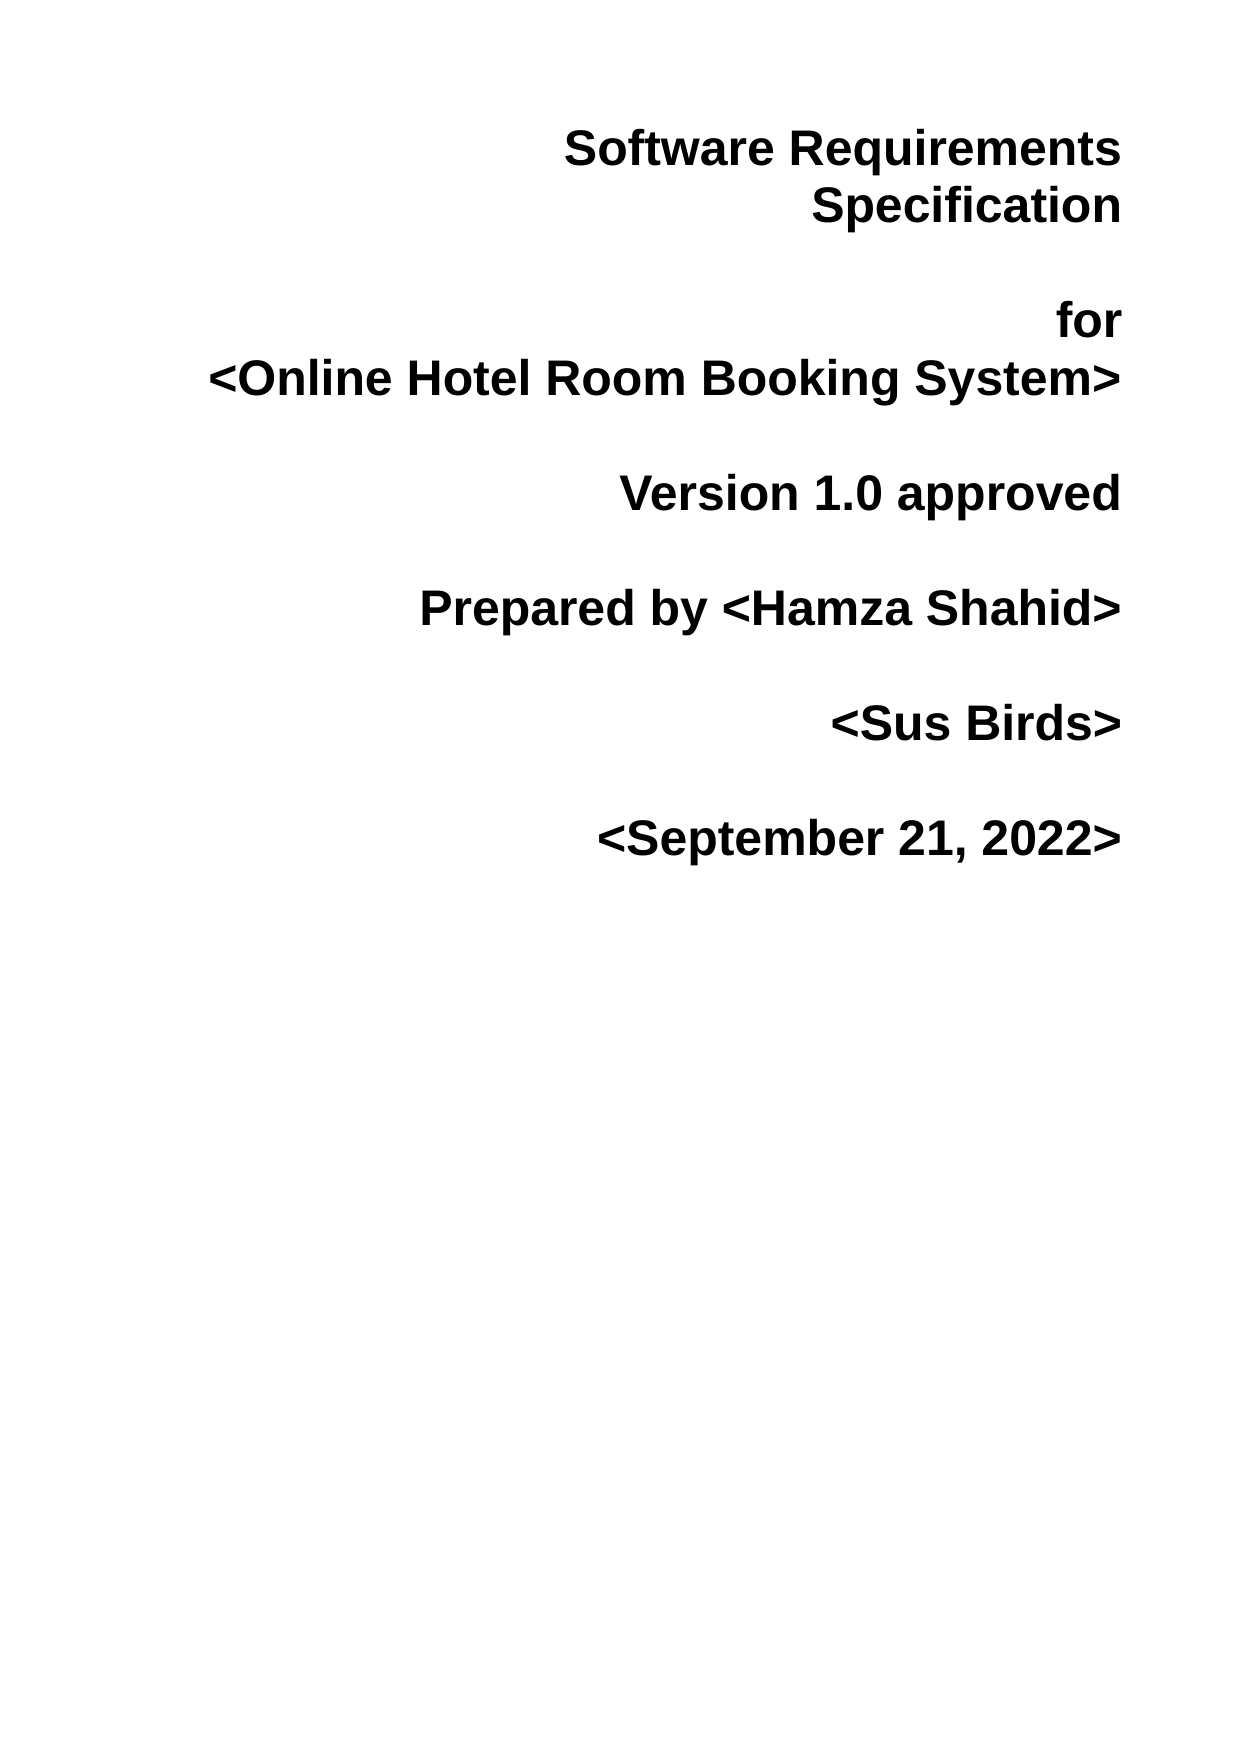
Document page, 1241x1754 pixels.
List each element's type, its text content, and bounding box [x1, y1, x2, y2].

text Specification [118, 176, 1122, 233]
text <Sus Birds> [118, 693, 1122, 751]
text Software Requirements [118, 118, 1122, 176]
text <September 21, 2022> [118, 808, 1122, 866]
text for [118, 291, 1122, 348]
text Prepared by <Hamza Shahid> [118, 578, 1122, 636]
text <Online Hotel Room Booking System> [118, 348, 1122, 406]
text Version 1.0 approved [118, 463, 1122, 521]
